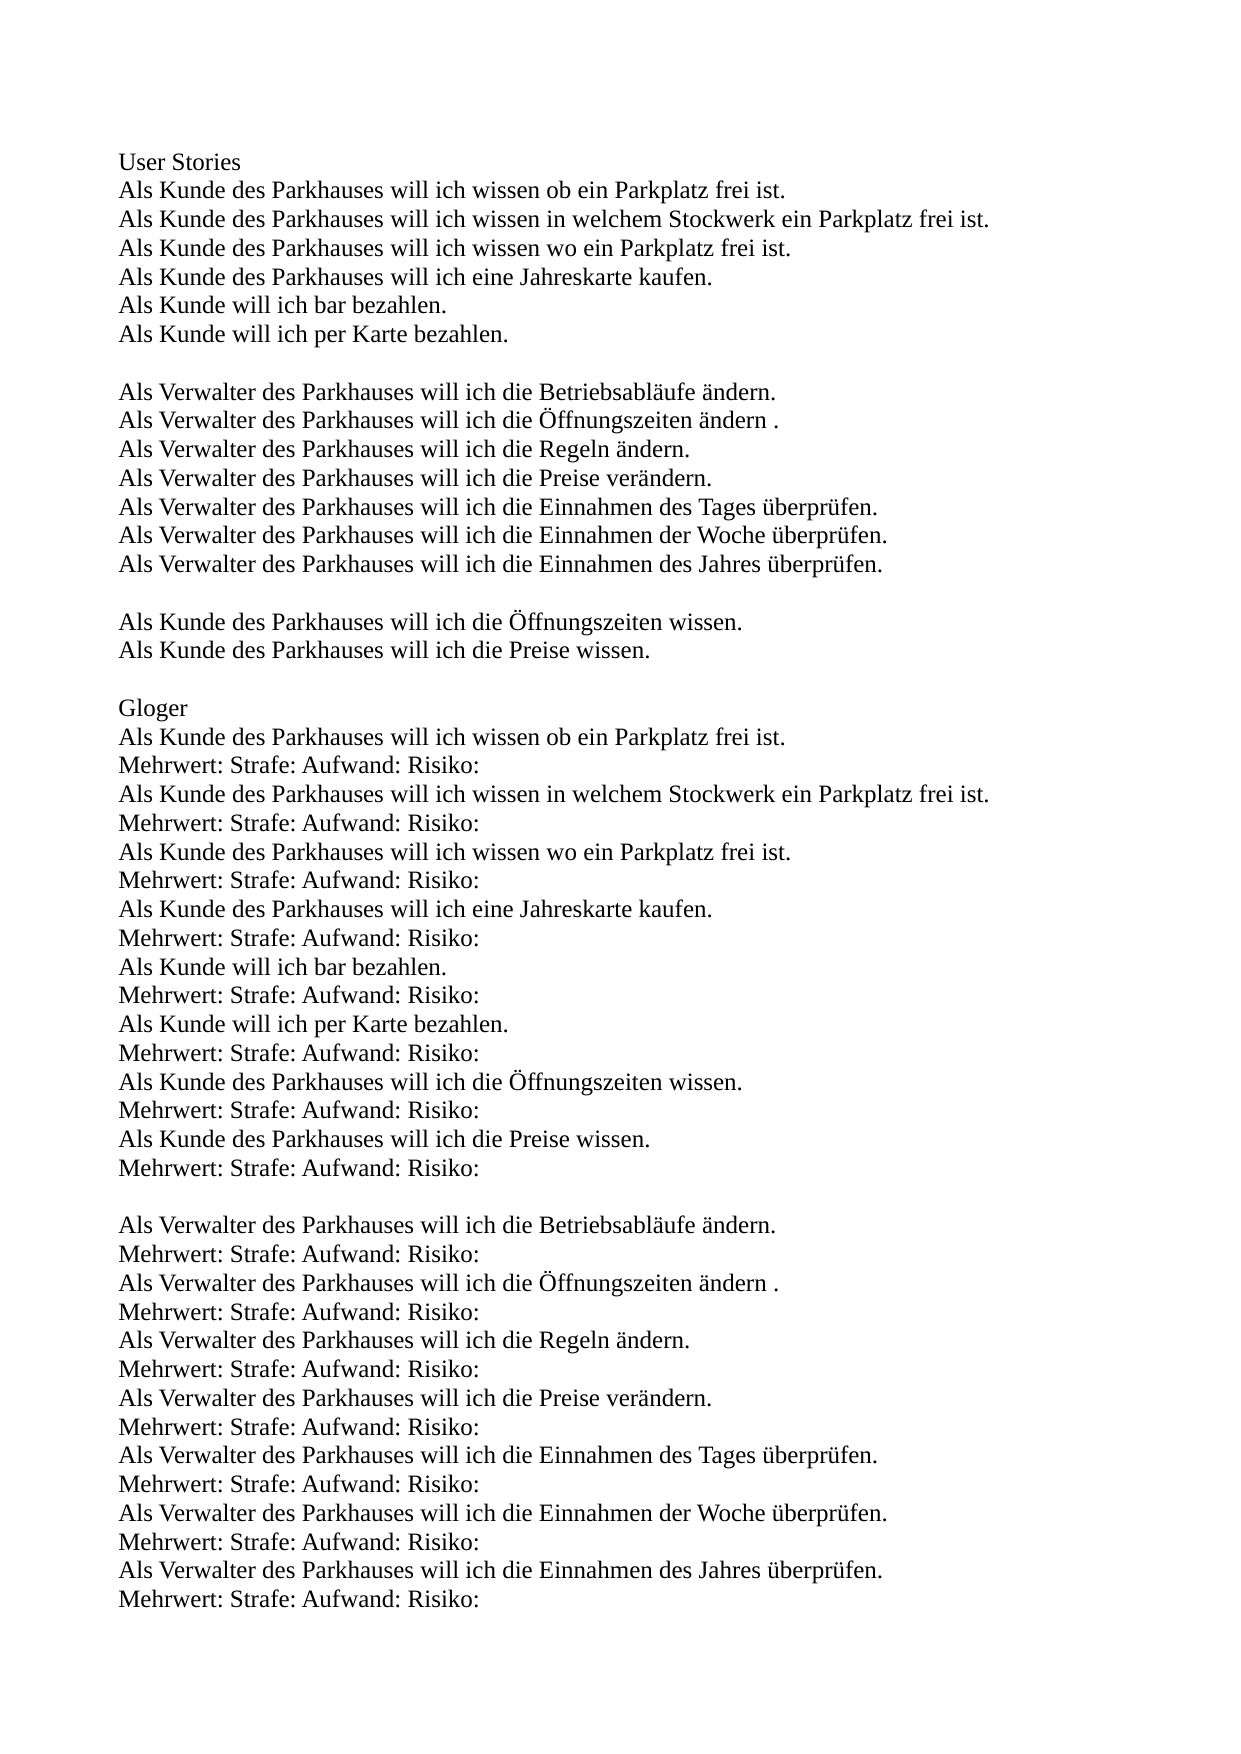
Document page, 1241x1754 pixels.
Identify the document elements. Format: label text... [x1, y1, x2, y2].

text Als Verwalter des Parkhauses will ich die Regeln ändern. [118, 434, 1122, 463]
text Als Kunde des Parkhauses will ich die Öffnungszeiten wissen. [118, 1067, 1122, 1096]
text Als Kunde des Parkhauses will ich wissen in welchem Stockwerk ein Parkplatz frei ist. [118, 204, 1122, 233]
text Als Verwalter des Parkhauses will ich die Regeln ändern. [118, 1326, 1122, 1354]
text Als Verwalter des Parkhauses will ich die Betriebsabläufe ändern. [118, 377, 1122, 406]
text Mehrwert: Strafe: Aufwand: Risiko: [118, 1038, 1122, 1067]
text Als Verwalter des Parkhauses will ich die Öffnungszeiten ändern . [118, 1268, 1122, 1297]
text Mehrwert: Strafe: Aufwand: Risiko: [118, 866, 1122, 894]
text Mehrwert: Strafe: Aufwand: Risiko: [118, 751, 1122, 779]
text Mehrwert: Strafe: Aufwand: Risiko: [118, 1239, 1122, 1268]
text Als Kunde will ich bar bezahlen. [118, 291, 1122, 319]
text Als Kunde des Parkhauses will ich wissen ob ein Parkplatz frei ist. [118, 722, 1122, 751]
text Mehrwert: Strafe: Aufwand: Risiko: [118, 1469, 1122, 1498]
text Als Kunde des Parkhauses will ich die Öffnungszeiten wissen. [118, 607, 1122, 636]
text Als Kunde will ich bar bezahlen. [118, 952, 1122, 981]
text Als Kunde des Parkhauses will ich wissen in welchem Stockwerk ein Parkplatz frei ist. [118, 779, 1122, 808]
text Mehrwert: Strafe: Aufwand: Risiko: [118, 923, 1122, 952]
text Als Verwalter des Parkhauses will ich die Preise verändern. [118, 463, 1122, 492]
text Mehrwert: Strafe: Aufwand: Risiko: [118, 1527, 1122, 1556]
text Als Verwalter des Parkhauses will ich die Betriebsabläufe ändern. [118, 1211, 1122, 1239]
text User Stories [118, 147, 1122, 176]
text Als Verwalter des Parkhauses will ich die Einnahmen des Jahres überprüfen. [118, 1556, 1122, 1584]
text Als Kunde will ich per Karte bezahlen. [118, 1009, 1122, 1038]
text Als Kunde des Parkhauses will ich die Preise wissen. [118, 1124, 1122, 1153]
text Mehrwert: Strafe: Aufwand: Risiko: [118, 981, 1122, 1009]
text Gloger [118, 693, 1122, 722]
text Als Kunde des Parkhauses will ich eine Jahreskarte kaufen. [118, 262, 1122, 291]
text Als Verwalter des Parkhauses will ich die Öffnungszeiten ändern . [118, 406, 1122, 434]
text Als Kunde des Parkhauses will ich wissen wo ein Parkplatz frei ist. [118, 837, 1122, 866]
text Als Kunde des Parkhauses will ich wissen wo ein Parkplatz frei ist. [118, 233, 1122, 262]
text Als Kunde des Parkhauses will ich wissen ob ein Parkplatz frei ist. [118, 176, 1122, 204]
text Als Verwalter des Parkhauses will ich die Preise verändern. [118, 1383, 1122, 1412]
text Mehrwert: Strafe: Aufwand: Risiko: [118, 1096, 1122, 1124]
text Mehrwert: Strafe: Aufwand: Risiko: [118, 1584, 1122, 1613]
text Mehrwert: Strafe: Aufwand: Risiko: [118, 808, 1122, 837]
text Als Verwalter des Parkhauses will ich die Einnahmen des Tages überprüfen. [118, 492, 1122, 521]
text Als Verwalter des Parkhauses will ich die Einnahmen des Tages überprüfen. [118, 1441, 1122, 1469]
text Als Kunde des Parkhauses will ich die Preise wissen. [118, 636, 1122, 664]
text Als Verwalter des Parkhauses will ich die Einnahmen der Woche überprüfen. [118, 1498, 1122, 1527]
text Mehrwert: Strafe: Aufwand: Risiko: [118, 1153, 1122, 1182]
text Als Kunde will ich per Karte bezahlen. [118, 319, 1122, 348]
text Als Verwalter des Parkhauses will ich die Einnahmen der Woche überprüfen. [118, 521, 1122, 549]
text Als Kunde des Parkhauses will ich eine Jahreskarte kaufen. [118, 894, 1122, 923]
text Mehrwert: Strafe: Aufwand: Risiko: [118, 1354, 1122, 1383]
text Als Verwalter des Parkhauses will ich die Einnahmen des Jahres überprüfen. [118, 549, 1122, 578]
text Mehrwert: Strafe: Aufwand: Risiko: [118, 1412, 1122, 1441]
text Mehrwert: Strafe: Aufwand: Risiko: [118, 1297, 1122, 1326]
